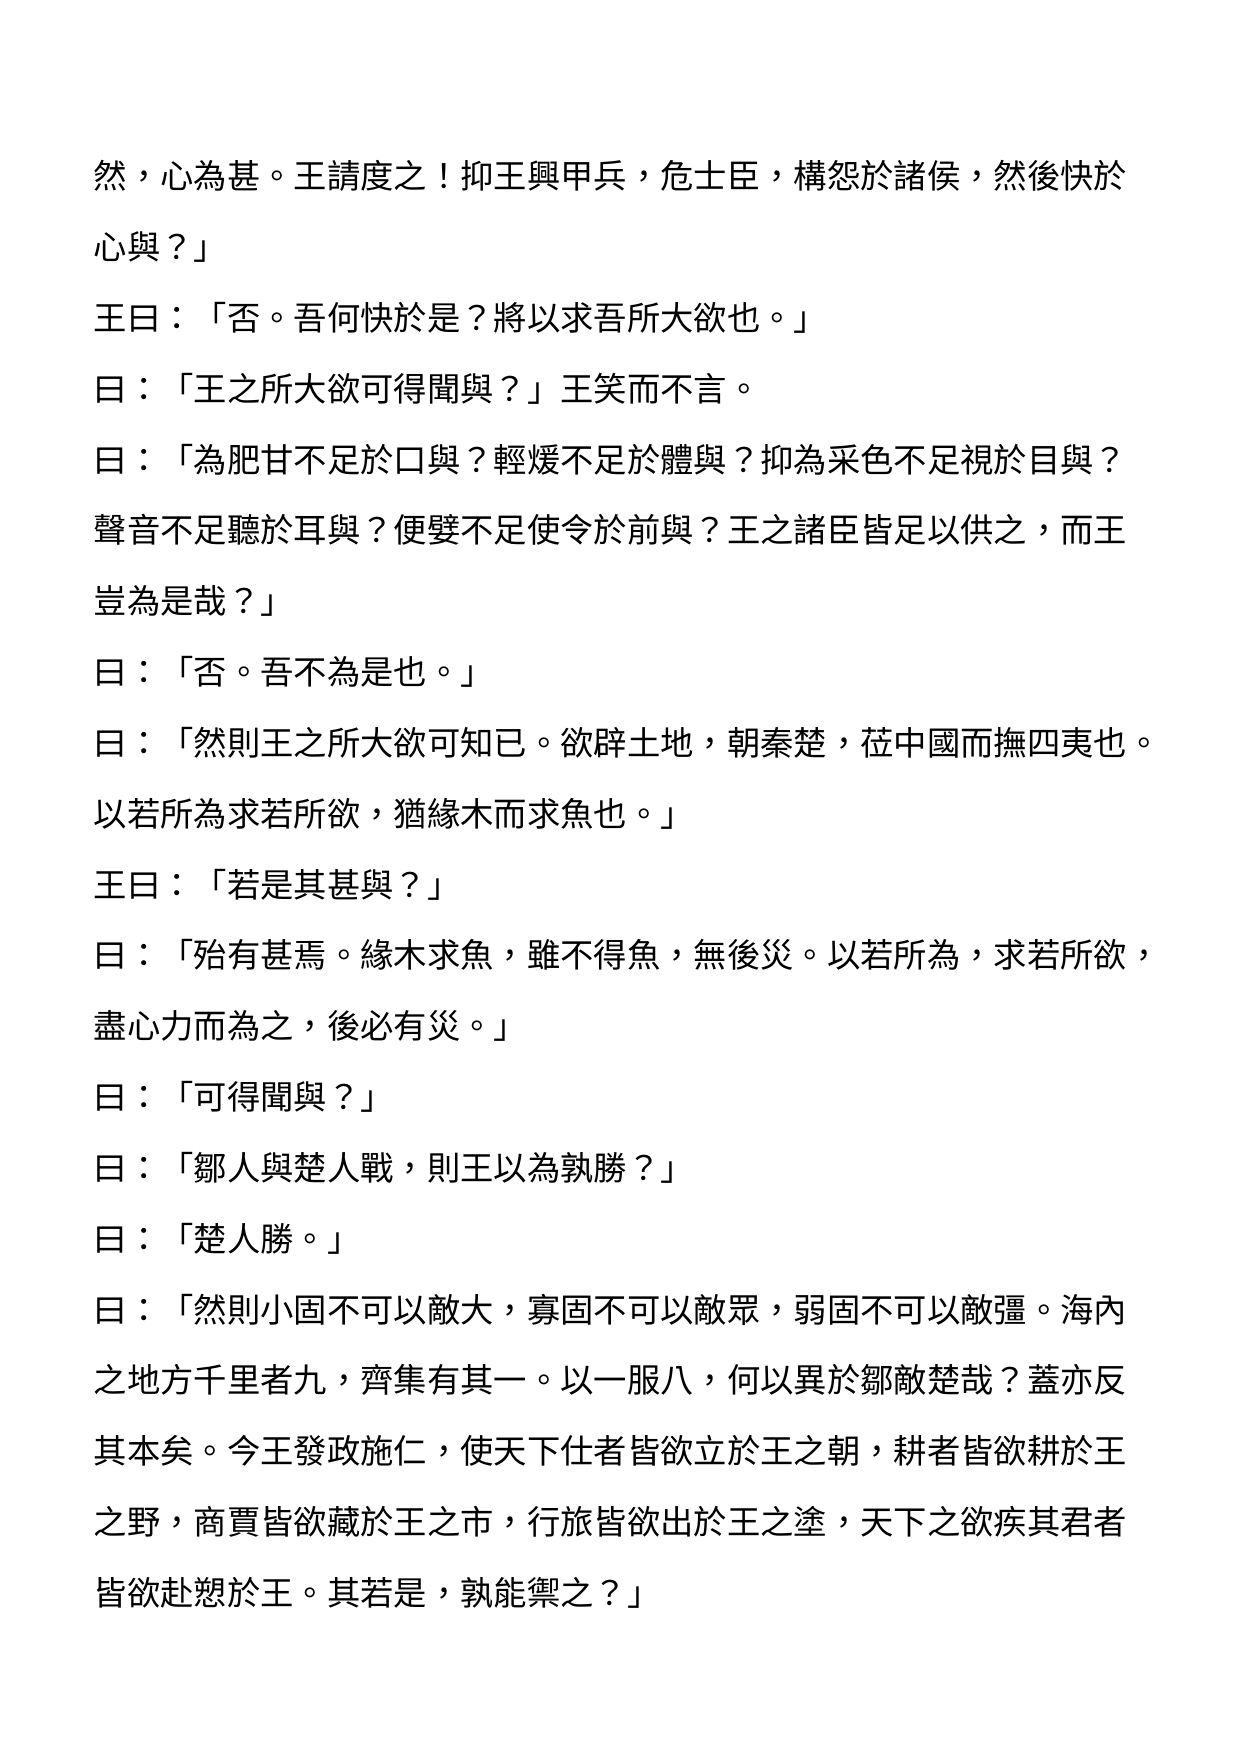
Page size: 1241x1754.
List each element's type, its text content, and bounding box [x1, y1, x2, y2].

text 王曰：「若是其甚與？」 [94, 840, 1142, 911]
text 曰：「王之所大欲可得聞與？」王笑而不言。 [94, 344, 1142, 415]
text 王曰：「否。吾何快於是？將以求吾所大欲也。」 [94, 274, 1142, 344]
text 曰：「殆有甚焉。緣木求魚，雖不得魚，無後災。以若所為，求若所欲，盡心力而為之，後必有災。」 [94, 911, 1142, 1053]
text 曰：「為肥甘不足於口與？輕煖不足於體與？抑為采色不足視於目與？聲音不足聽於耳與？便嬖不足使令於前與？王之諸臣皆足以供之，而王豈為是哉？」 [94, 415, 1142, 628]
text 曰：「挾太山以超北海，語人曰『我不能』，是誠不能也。為長者折枝，語人曰『我不能』，是不為也，非不能也。故王之不王，非挾太山以超北海之類也；王之不王，是折枝之類也。老吾老，以及人之老；幼吾幼，以及人之幼。天下可運於掌。《詩》云：『刑于寡妻，至于兄弟，以御于家邦。』言舉斯心加諸彼而已。故推恩足以保四海，不推恩無以保妻子。古之人所以大過人者無他焉，善推其所為而已矣。今恩足以及禽獸，而功不至於百姓者，獨何與？權，然後知輕重；度，然後知長短。物皆然，心為甚。王請度之！抑王興甲兵，危士臣，構怨於諸侯，然後快於心與？」 [94, 132, 1142, 274]
text 曰：「然則小固不可以敵大，寡固不可以敵眾，弱固不可以敵彊。海內之地方千里者九，齊集有其一。以一服八，何以異於鄒敵楚哉？蓋亦反其本矣。今王發政施仁，使天下仕者皆欲立於王之朝，耕者皆欲耕於王之野，商賈皆欲藏於王之市，行旅皆欲出於王之塗，天下之欲疾其君者皆欲赴愬於王。其若是，孰能禦之？」 [94, 1265, 1142, 1619]
text 曰：「楚人勝。」 [94, 1194, 1142, 1265]
text 曰：「鄒人與楚人戰，則王以為孰勝？」 [94, 1124, 1142, 1194]
text 曰：「可得聞與？」 [94, 1053, 1142, 1124]
text 曰：「然則王之所大欲可知已。欲辟土地，朝秦楚，莅中國而撫四夷也。以若所為求若所欲，猶緣木而求魚也。」 [94, 699, 1142, 840]
text 曰：「否。吾不為是也。」 [94, 628, 1142, 699]
